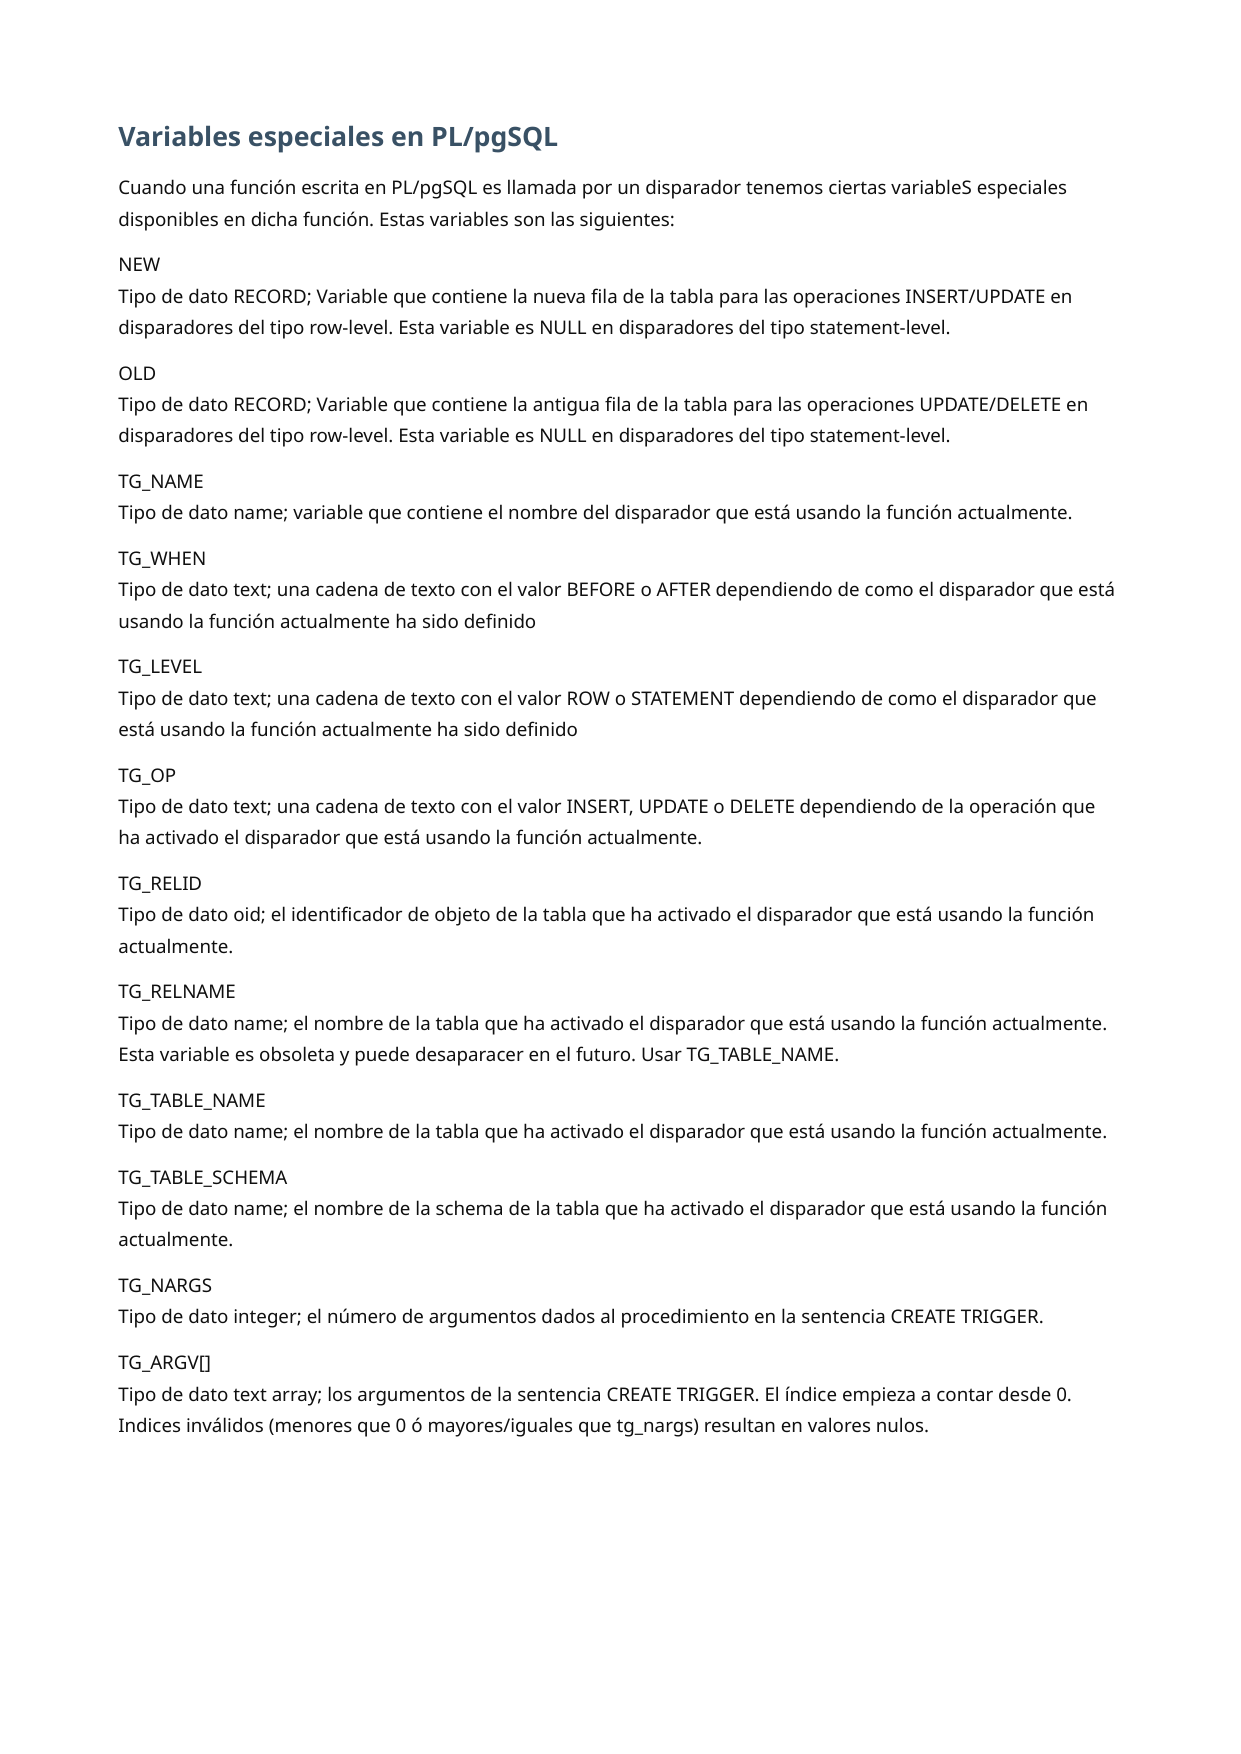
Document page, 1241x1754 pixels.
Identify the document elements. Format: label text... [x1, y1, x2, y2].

text TG_RELID Tipo de dato oid; el identificador de objeto de la tabla que ha activado el disparador que está usando la función actualmente. [118, 865, 1122, 958]
text TG_TABLE_SCHEMA Tipo de dato name; el nombre de la schema de la tabla que ha activado el disparador que está usando la función actualmente. [118, 1158, 1122, 1252]
text TG_LEVEL Tipo de dato text; una cadena de texto con el valor ROW o STATEMENT dependiendo de como el disparador que está usando la función actualmente ha sido definido [118, 648, 1122, 742]
text NEW Tipo de dato RECORD; Variable que contiene la nueva fila de la tabla para las operaciones INSERT/UPDATE en disparadores del tipo row-level. Esta variable es NULL en disparadores del tipo statement-level. [118, 246, 1122, 340]
text OLD Tipo de dato RECORD; Variable que contiene la antigua fila de la tabla para las operaciones UPDATE/DELETE en disparadores del tipo row-level. Esta variable es NULL en disparadores del tipo statement-level. [118, 354, 1122, 448]
text TG_OP Tipo de dato text; una cadena de texto con el valor INSERT, UPDATE o DELETE dependiendo de la operación que ha activado el disparador que está usando la función actualmente. [118, 756, 1122, 850]
text Cuando una función escrita en PL/pgSQL es llamada por un disparador tenemos ciertas variableS especiales disponibles en dicha función. Estas variables son las siguientes: [118, 169, 1122, 231]
text TG_ARGV[] Tipo de dato text array; los argumentos de la sentencia CREATE TRIGGER. El índice empieza a contar desde 0. Indices inválidos (menores que 0 ó mayores/iguales que tg_nargs) resultan en valores nulos. [118, 1344, 1122, 1438]
subtitle Variables especiales en PL/pgSQL [118, 118, 1122, 154]
text TG_NARGS Tipo de dato integer; el número de argumentos dados al procedimiento en la sentencia CREATE TRIGGER. [118, 1267, 1122, 1329]
text TG_TABLE_NAME Tipo de dato name; el nombre de la tabla que ha activado el disparador que está usando la función actualmente. [118, 1081, 1122, 1144]
text TG_RELNAME Tipo de dato name; el nombre de la tabla que ha activado el disparador que está usando la función actualmente. Esta variable es obsoleta y puede desaparacer en el futuro. Usar TG_TABLE_NAME. [118, 973, 1122, 1067]
text TG_WHEN Tipo de dato text; una cadena de texto con el valor BEFORE o AFTER dependiendo de como el disparador que está usando la función actualmente ha sido definido [118, 540, 1122, 633]
text TG_NAME Tipo de dato name; variable que contiene el nombre del disparador que está usando la función actualmente. [118, 463, 1122, 525]
